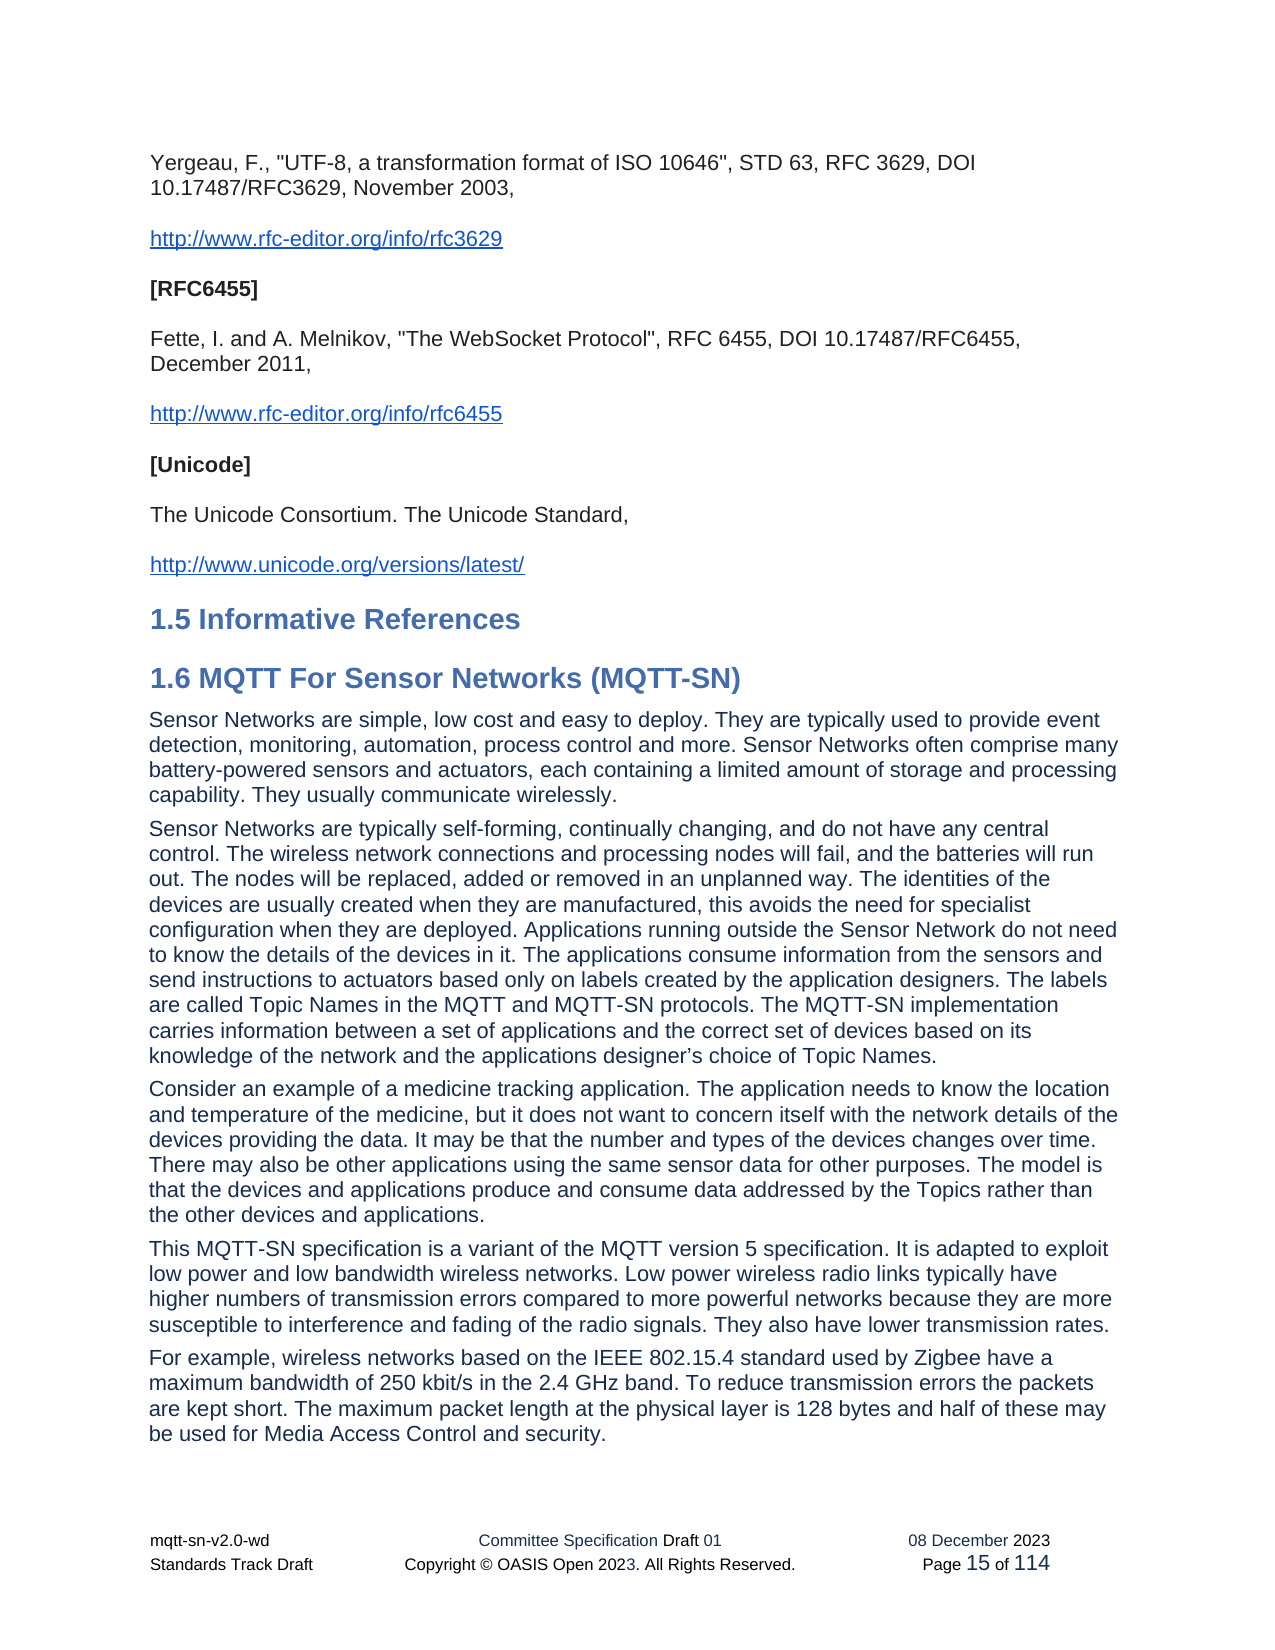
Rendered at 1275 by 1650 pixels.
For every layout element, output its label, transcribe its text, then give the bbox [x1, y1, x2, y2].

text Consider an example of a medicine tracking application. The application needs to know the location and temperature of the medicine, but it does not want to concern itself with the network details of the devices providing the data. It may be that the number and types of the devices changes over time. There may also be other applications using the same sensor data for other purposes. The model is that the devices and applications produce and consume data addressed by the Topics rather than the other devices and applications. [148, 1076, 1124, 1227]
text The Unicode Consortium. The Unicode Standard, [150, 502, 1125, 527]
text http://www.rfc-editor.org/info/rfc3629 [150, 225, 1125, 251]
text For example, wireless networks based on the IEEE 802.15.4 standard used by Zigbee have a maximum bandwidth of 250 kbit/s in the 2.4 GHz band. To reduce transmission errors the packets are kept short. The maximum packet length at the physical layer is 128 bytes and half of these may be used for Media Access Control and security. [148, 1345, 1124, 1446]
text Fette, I. and A. Melnikov, "The WebSocket Protocol", RFC 6455, DOI 10.17487/RFC6455, December 2011, [150, 326, 1125, 376]
subtitle 1.6 MQTT For Sensor Networks (MQTT-SN) [150, 661, 1124, 694]
text http://www.unicode.org/versions/latest/ [150, 552, 1125, 577]
text [RFC6455] [150, 276, 1125, 301]
text This MQTT-SN specification is a variant of the MQTT version 5 specification. It is adapted to exploit low power and low bandwidth wireless networks. Low power wireless radio links typically have higher numbers of transmission errors compared to more powerful networks because they are more susceptible to interference and fading of the radio signals. They also have lower transmission rates. [148, 1236, 1124, 1337]
text http://www.rfc-editor.org/info/rfc6455 [150, 401, 1125, 426]
text [Unicode] [150, 451, 1125, 477]
text Yergeau, F., "UTF-8, a transformation format of ISO 10646", STD 63, RFC 3629, DOI 10.17487/RFC3629, November 2003, [150, 150, 1125, 200]
text Sensor Networks are simple, low cost and easy to deploy. They are typically used to provide event detection, monitoring, automation, process control and more. Sensor Networks often comprise many battery-powered sensors and actuators, each containing a limited amount of storage and processing capability. They usually communicate wirelessly. [148, 707, 1124, 807]
text Sensor Networks are typically self-forming, continually changing, and do not have any central control. The wireless network connections and processing nodes will fail, and the batteries will run out. The nodes will be replaced, added or removed in an unplanned way. The identities of the devices are usually created when they are manufactured, this avoids the need for specialist configuration when they are deployed. Applications running outside the Sensor Network do not need to know the details of the devices in it. The applications consume information from the sensors and send instructions to actuators based only on labels created by the application designers. The labels are called Topic Names in the MQTT and MQTT-SN protocols. The MQTT-SN implementation carries information between a set of applications and the correct set of devices based on its knowledge of the network and the applications designer’s choice of Topic Names. [148, 816, 1124, 1068]
subtitle 1.5 Informative References [150, 602, 1125, 636]
